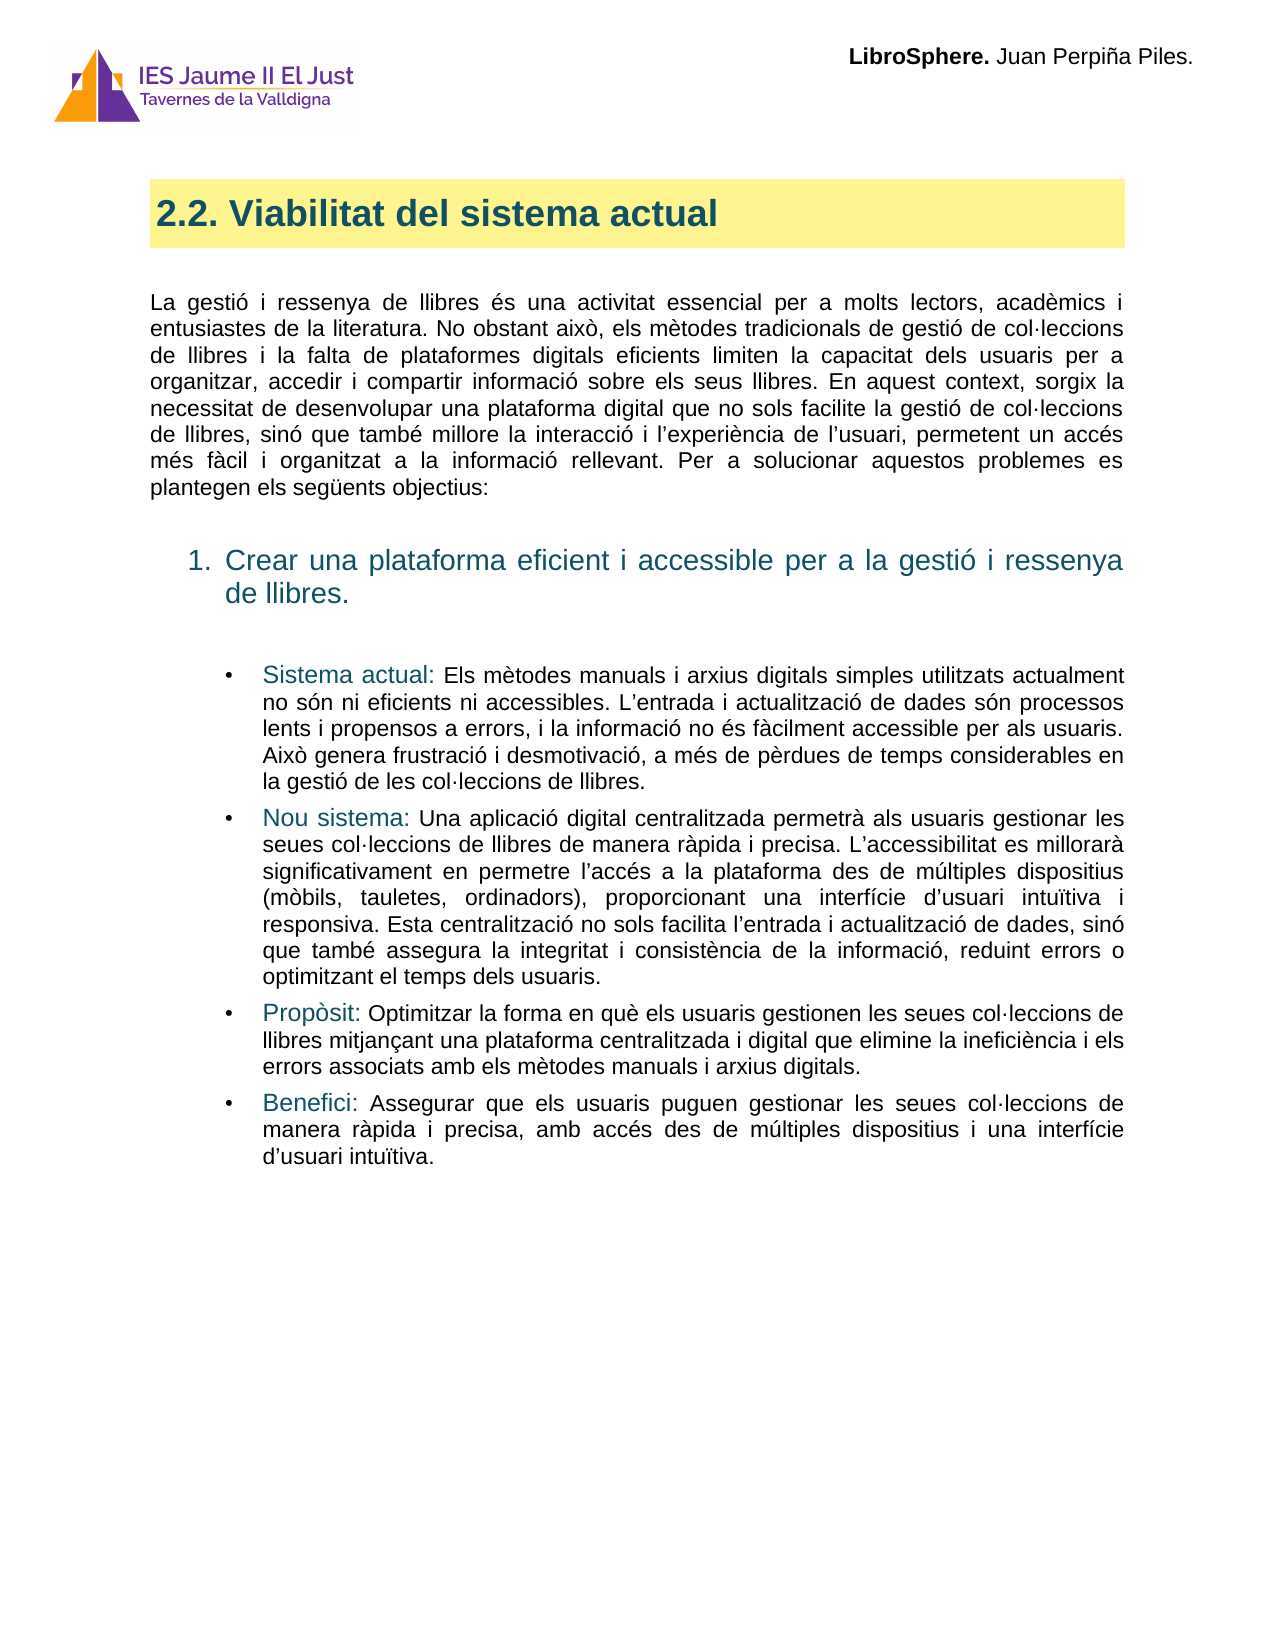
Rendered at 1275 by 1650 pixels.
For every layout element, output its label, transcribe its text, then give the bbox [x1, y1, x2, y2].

list Sistema actual: Els mètodes manuals i arxius digitals simples utilitzats actualment no són ni eficients ni accessibles. L’entrada i actualització de dades són processos lents i propensos a errors, i la informació no és fàcilment accessible per als usuaris. Això genera frustració i desmotivació, a més de pèrdues de temps considerables en la gestió de les col·leccions de llibres. [225, 660, 1125, 794]
picture [50, 42, 354, 129]
table_header 2.2. Viabilitat del sistema actual [150, 179, 1125, 248]
list Benefici: Assegurar que els usuaris puguen gestionar les seues col·leccions de manera ràpida i precisa, amb accés des de múltiples dispositius i una interfície d’usuari intuïtiva. [225, 1088, 1125, 1169]
text La gestió i ressenya de llibres és una activitat essencial per a molts lectors, acadèmics i entusiastes de la literatura. No obstant això, els mètodes tradicionals de gestió de col·leccions de llibres i la falta de plataformes digitals eficients limiten la capacitat dels usuaris per a organitzar, accedir i compartir informació sobre els seus llibres. En aquest context, sorgix la necessitat de desenvolupar una plataforma digital que no sols facilite la gestió de col·leccions de llibres, sinó que també millore la interacció i l’experiència de l’usuari, permetent un accés més fàcil i organitzat a la informació rellevant. Per a solucionar aquestos problemes es plantegen els següents objectius: [150, 289, 1124, 500]
list Crear una plataforma eficient i accessible per a la gestió i ressenya de llibres. [187, 543, 1125, 610]
list Nou sistema: Una aplicació digital centralitzada permetrà als usuaris gestionar les seues col·leccions de llibres de manera ràpida i precisa. L’accessibilitat es millorarà significativament en permetre l’accés a la plataforma des de múltiples dispositius (mòbils, tauletes, ordinadors), proporcionant una interfície d’usuari intuïtiva i responsiva. Esta centralització no sols facilita l’entrada i actualització de dades, sinó que també assegura la integritat i consistència de la informació, reduint errors o optimitzant el temps dels usuaris. [225, 803, 1125, 989]
list Propòsit: Optimitzar la forma en què els usuaris gestionen les seues col·leccions de llibres mitjançant una plataforma centralitzada i digital que elimine la ineficiència i els errors associats amb els mètodes manuals i arxius digitals. [225, 998, 1125, 1079]
